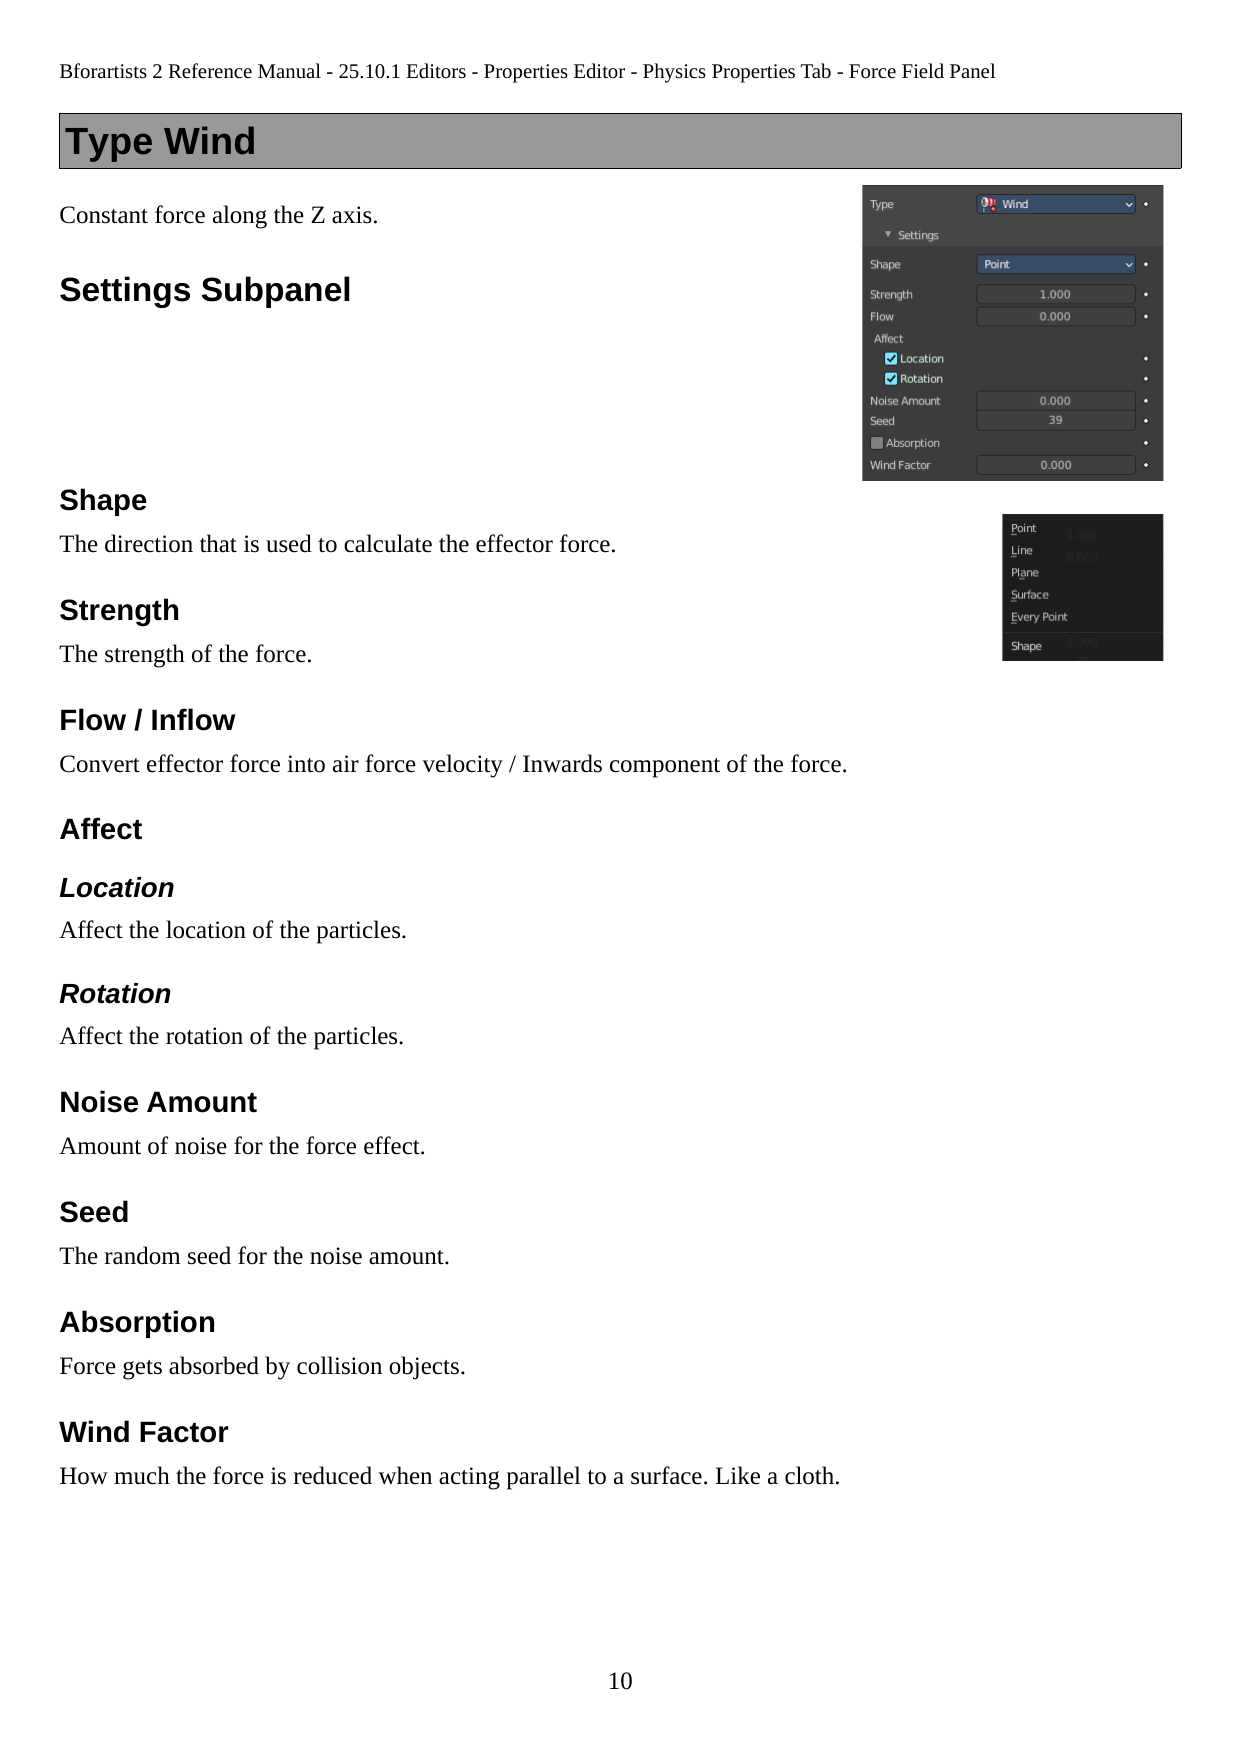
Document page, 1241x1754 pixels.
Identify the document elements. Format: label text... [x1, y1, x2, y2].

subtitle [1164, 270, 1181, 308]
subtitle Absorption [59, 1305, 1181, 1338]
subtitle Flow / Inflow [59, 702, 1181, 736]
picture [862, 185, 1164, 481]
subtitle Affect [59, 812, 1181, 846]
text Amount of noise for the force effect. [59, 1131, 1181, 1160]
text The strength of the force. [59, 639, 1181, 667]
subtitle Rotation [59, 977, 1181, 1009]
subtitle Settings Subpanel [59, 270, 862, 308]
subtitle Location [59, 871, 1181, 903]
subtitle [1164, 592, 1181, 626]
subtitle Strength [59, 592, 1002, 626]
subtitle Noise Amount [59, 1085, 1181, 1119]
table_header Type Wind [60, 114, 1181, 168]
text Force gets absorbed by collision objects. [59, 1351, 1181, 1380]
text Affect the rotation of the particles. [59, 1021, 1181, 1050]
subtitle Shape [59, 483, 1181, 516]
text Constant force along the Z axis. [59, 200, 862, 228]
subtitle Wind Factor [59, 1415, 1181, 1448]
text Affect the location of the particles. [59, 915, 1181, 944]
text The random seed for the noise amount. [59, 1241, 1181, 1270]
text The direction that is used to calculate the effector force. [59, 529, 1002, 558]
picture [1002, 514, 1164, 661]
text How much the force is reduced when acting parallel to a surface. Like a cloth. [59, 1461, 1181, 1490]
text Convert effector force into air force velocity / Inwards component of the force. [59, 749, 1181, 777]
subtitle Seed [59, 1195, 1181, 1229]
